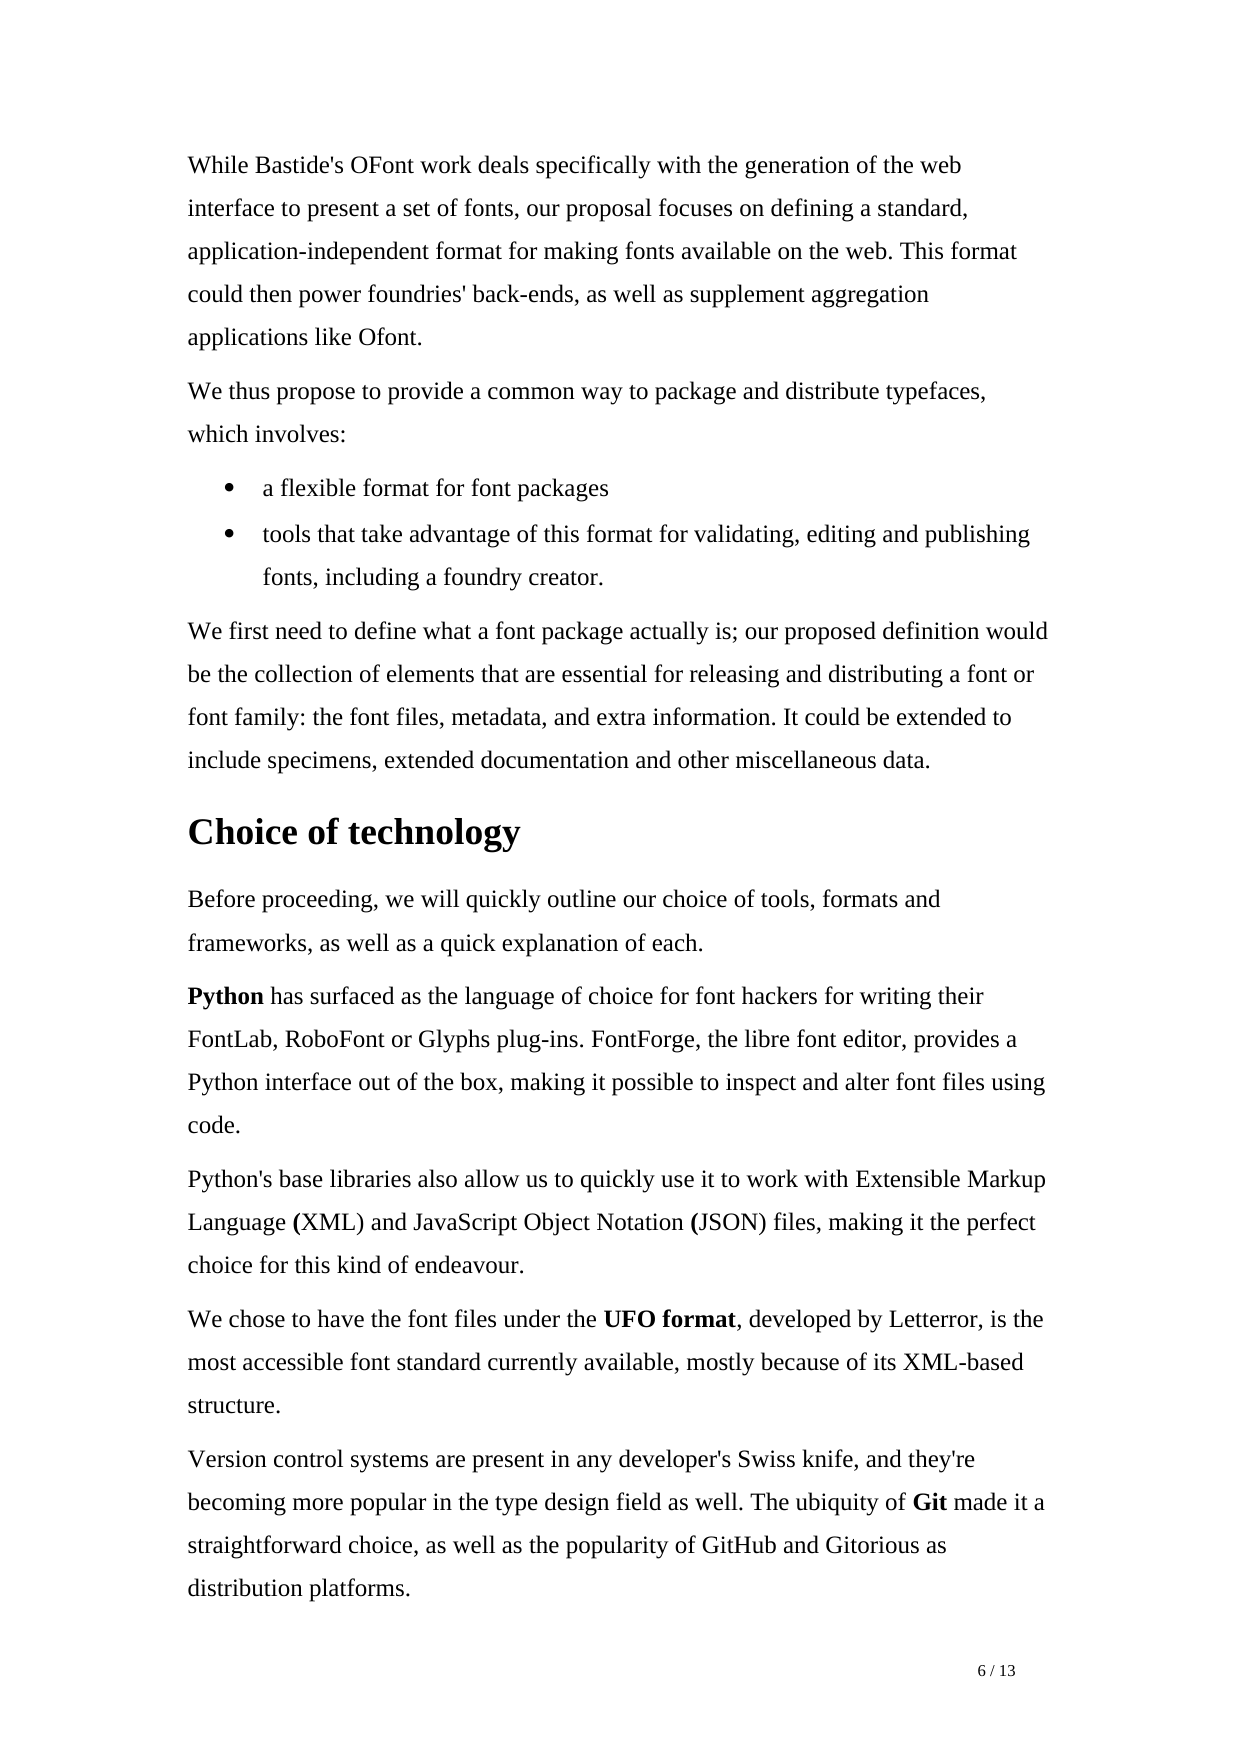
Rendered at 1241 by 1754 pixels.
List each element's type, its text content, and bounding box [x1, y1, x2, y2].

text Python has surfaced as the language of choice for font hackers for writing their FontLab, RoboFont or Glyphs plug-ins. FontForge, the libre font editor, provides a Python interface out of the box, making it possible to inspect and alter font files using code. [187, 981, 1053, 1139]
text We chose to have the font files under the UFO format, developed by Letterror, is the most accessible font standard currently available, mostly because of its XML-based structure. [187, 1304, 1053, 1419]
text Version control systems are present in any developer's Swiss knife, and they're becoming more popular in the type design field as well. The ubiquity of Git made it a straightforward choice, as well as the popularity of GitHub and Gitorious as distribution platforms. [187, 1444, 1053, 1602]
list tools that take advantage of this format for validating, editing and publishing fonts, including a foundry creator. [225, 519, 1053, 591]
text While Bastide's OFont work deals specifically with the generation of the web interface to present a set of fonts, our proposal focuses on defining a standard, application-independent format for making fonts available on the web. This format could then power foundries' back-ends, as well as supplement aggregation applications like Ofont. [187, 150, 1053, 351]
text Before proceeding, we will quickly outline our choice of tools, formats and frameworks, as well as a quick explanation of each. [187, 884, 1053, 956]
text Python's base libraries also allow us to quickly use it to work with Extensible Markup Language (XML) and JavaScript Object Notation (JSON) files, making it the perfect choice for this kind of endeavour. [187, 1164, 1053, 1279]
subtitle Choice of technology [187, 809, 1053, 852]
text We thus propose to provide a common way to package and distribute typefaces, which involves: [187, 376, 1053, 448]
text We first need to define what a font package actually is; our proposed definition would be the collection of elements that are essential for releasing and distributing a font or font family: the font files, metadata, and extra information. It could be extended to include specimens, extended documentation and other miscellaneous data. [187, 616, 1053, 774]
list a flexible format for font packages [225, 473, 1053, 501]
